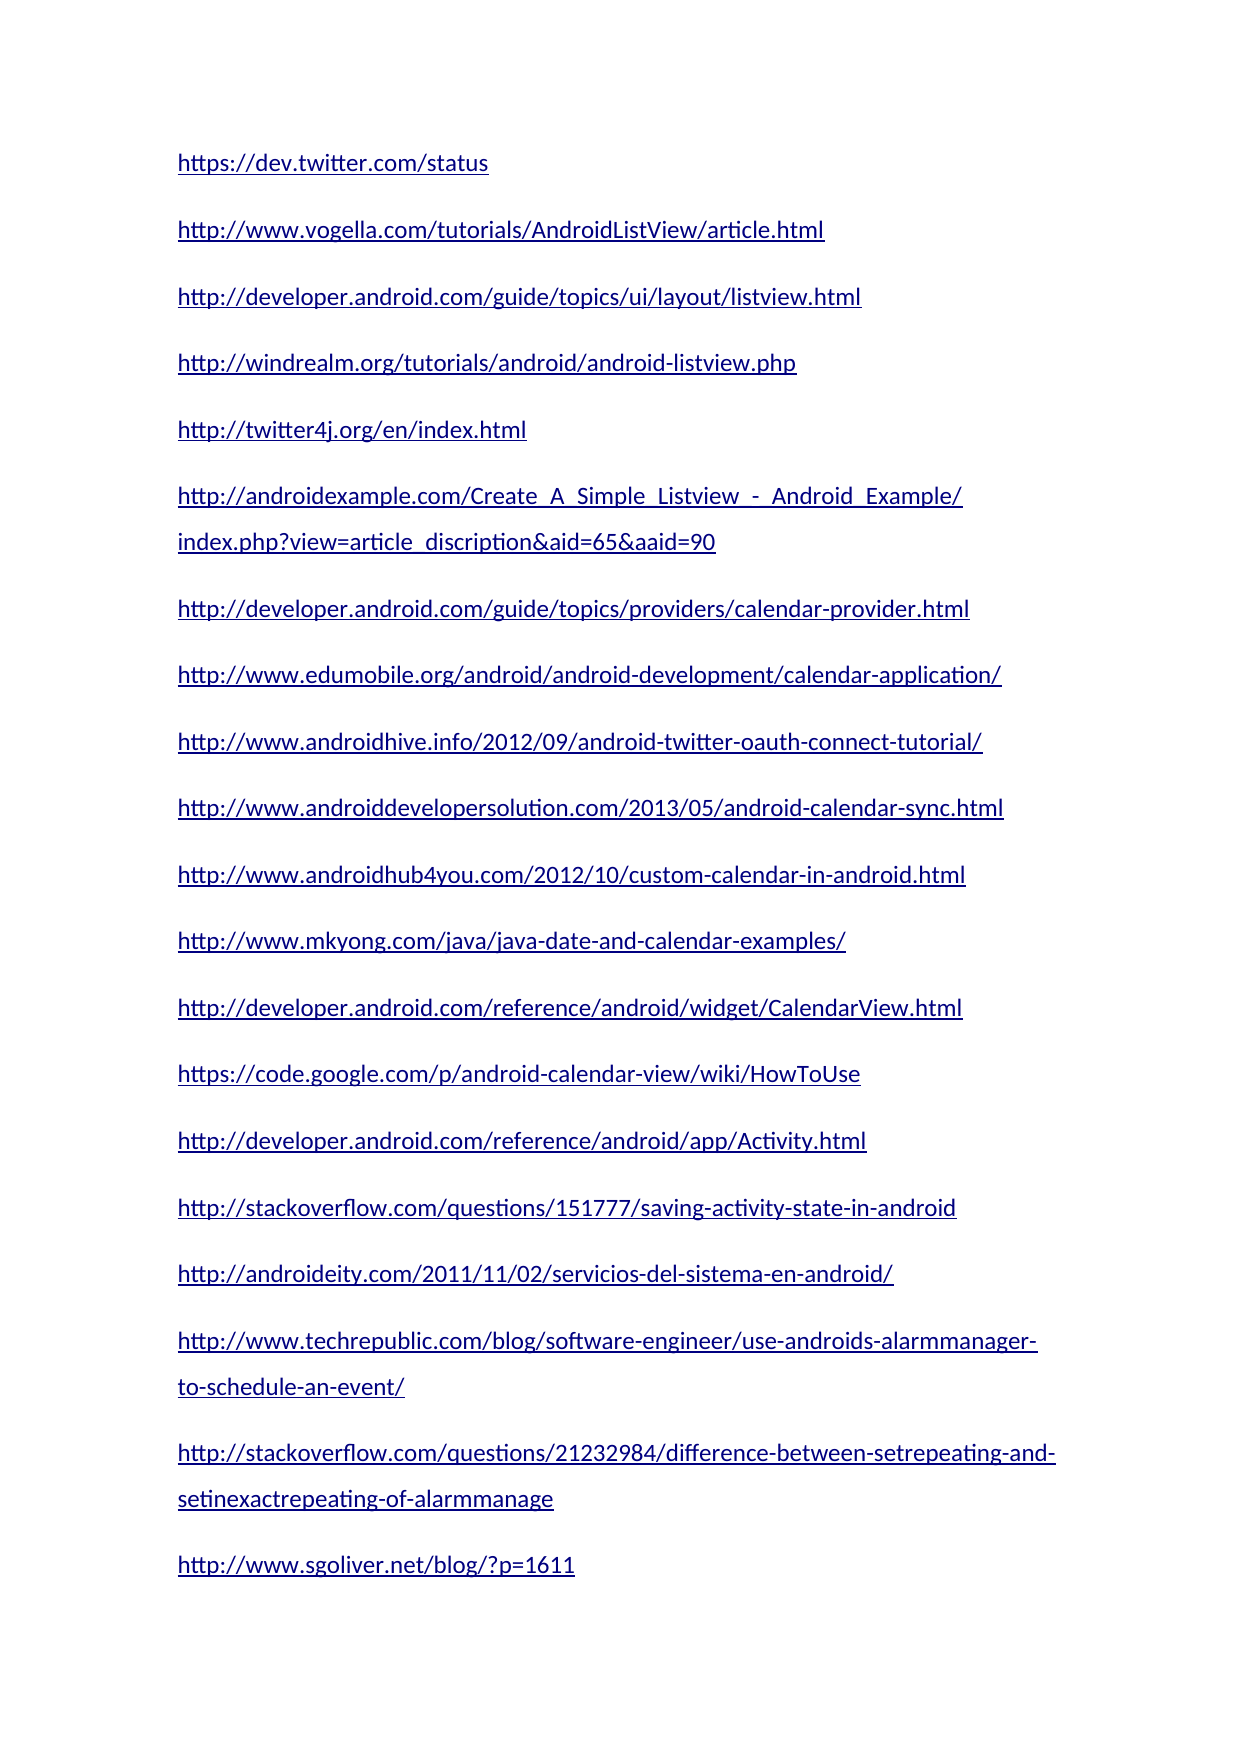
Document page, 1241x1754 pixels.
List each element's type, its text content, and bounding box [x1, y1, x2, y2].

text http://stackoverflow.com/questions/21232984/difference-between-setrepeating-and-setinexactrepeating-of-alarmmanage [177, 1437, 1063, 1513]
text http://twitter4j.org/en/index.html [177, 414, 1063, 444]
text http://www.androidhive.info/2012/09/android-twitter-oauth-connect-tutorial/ [177, 726, 1063, 756]
text http://developer.android.com/reference/android/app/Activity.html [177, 1125, 1063, 1156]
text http://developer.android.com/reference/android/widget/CalendarView.html [177, 992, 1063, 1023]
text http://www.edumobile.org/android/android-development/calendar-application/ [177, 659, 1063, 690]
text http://www.techrepublic.com/blog/software-engineer/use-androids-alarmmanager-to-schedule-an-event/ [177, 1325, 1063, 1401]
text http://www.androidhub4you.com/2012/10/custom-calendar-in-android.html [177, 859, 1063, 889]
text https://dev.twitter.com/status [177, 148, 1063, 178]
text http://www.sgoliver.net/blog/?p=1611 [177, 1549, 1063, 1580]
text http://developer.android.com/guide/topics/providers/calendar-provider.html [177, 593, 1063, 623]
text https://code.google.com/p/android-calendar-view/wiki/HowToUse [177, 1059, 1063, 1089]
text http://androideity.com/2011/11/02/servicios-del-sistema-en-android/ [177, 1258, 1063, 1289]
text http://developer.android.com/guide/topics/ui/layout/listview.html [177, 281, 1063, 311]
text http://www.mkyong.com/java/java-date-and-calendar-examples/ [177, 926, 1063, 956]
text http://stackoverflow.com/questions/151777/saving-activity-state-in-android [177, 1192, 1063, 1222]
text http://www.androiddevelopersolution.com/2013/05/android-calendar-sync.html [177, 792, 1063, 823]
text http://www.vogella.com/tutorials/AndroidListView/article.html [177, 214, 1063, 245]
text http://androidexample.com/Create_A_Simple_Listview_-_Android_Example/index.php?view=article_discription&aid=65&aaid=90 [177, 480, 1063, 557]
text http://windrealm.org/tutorials/android/android-listview.php [177, 347, 1063, 378]
